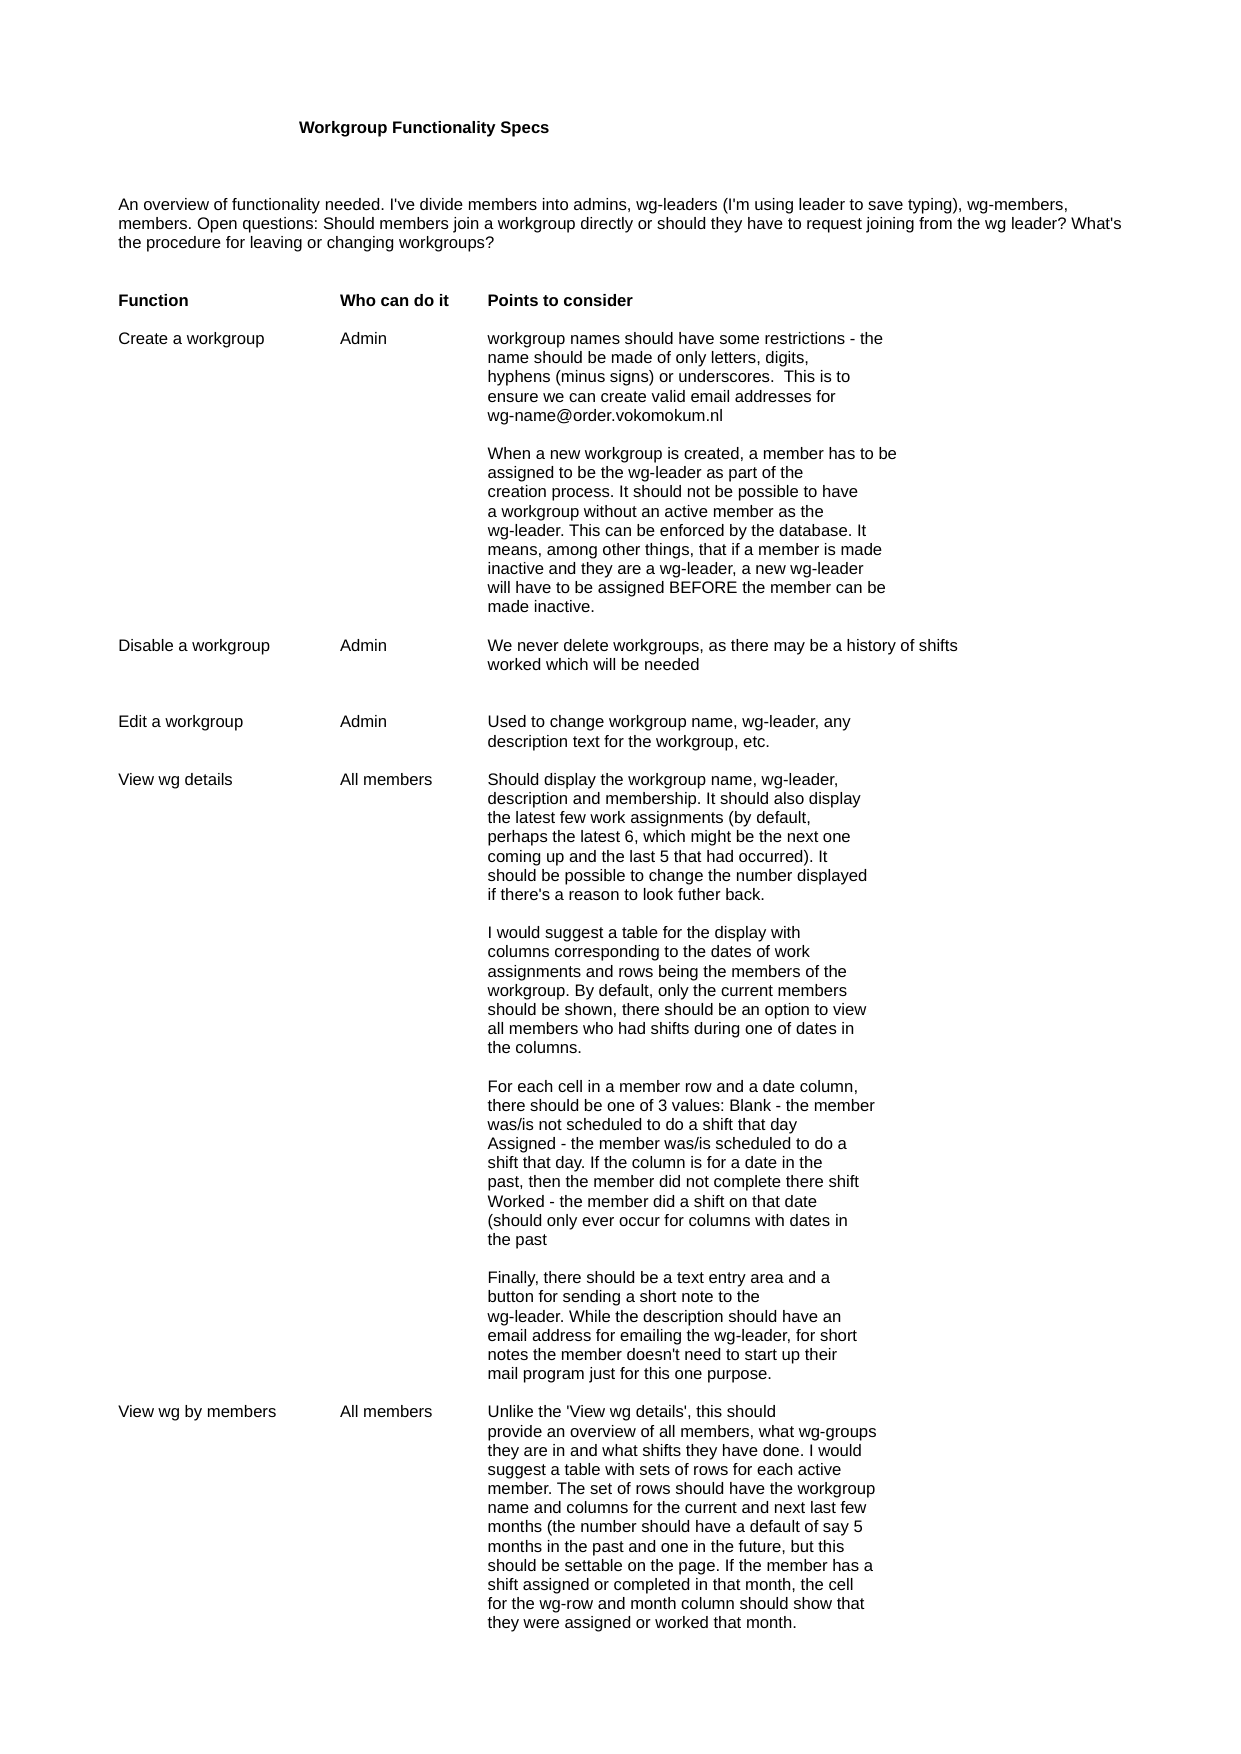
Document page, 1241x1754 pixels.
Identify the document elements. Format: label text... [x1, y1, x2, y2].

text email address for emailing the wg-leader, for short [340, 1326, 1122, 1345]
text ensure we can create valid email addresses for [192, 386, 1122, 406]
text all members who had shifts during one of dates in [340, 1019, 1122, 1038]
text if there's a reason to look futher back. [340, 885, 1122, 904]
text suggest a table with sets of rows for each active [340, 1460, 1122, 1479]
text was/is not scheduled to do a shift that day [340, 1115, 1122, 1134]
text months in the past and one in the future, but this [340, 1536, 1122, 1556]
text assignments and rows being the members of the [340, 961, 1122, 981]
text View wg by members All members Unlike the 'View wg details', this should [118, 1402, 1122, 1421]
text wg-leader. This can be enforced by the database. It [192, 521, 1122, 540]
text Workgroup Functionality Specs [118, 118, 1122, 137]
text wg-leader. While the description should have an [340, 1306, 1122, 1326]
text shift that day. If the column is for a date in the [340, 1153, 1122, 1172]
text the latest few work assignments (by default, [340, 808, 1122, 827]
text inactive and they are a wg-leader, a new wg-leader [192, 559, 1122, 578]
text name and columns for the current and next last few [340, 1498, 1122, 1517]
text When a new workgroup is created, a member has to be [192, 444, 1122, 463]
text assigned to be the wg-leader as part of the [192, 463, 1122, 482]
text shift assigned or completed in that month, the cell [340, 1575, 1122, 1594]
text button for sending a short note to the [340, 1287, 1122, 1306]
text name should be made of only letters, digits, [192, 348, 1122, 367]
text provide an overview of all members, what wg-groups [340, 1421, 1122, 1441]
text they were assigned or worked that month. [340, 1613, 1122, 1632]
text means, among other things, that if a member is made [192, 540, 1122, 559]
text Create a workgroup Admin workgroup names should have some restrictions - the [118, 329, 1122, 348]
text (should only ever occur for columns with dates in [340, 1211, 1122, 1230]
text workgroup. By default, only the current members [340, 981, 1122, 1000]
text months (the number should have a default of say 5 [340, 1517, 1122, 1536]
text made inactive. [192, 597, 1122, 616]
text perhaps the latest 6, which might be the next one [340, 827, 1122, 846]
text member. The set of rows should have the workgroup [340, 1479, 1122, 1498]
text past, then the member did not complete there shift [340, 1172, 1122, 1191]
text Assigned - the member was/is scheduled to do a [340, 1134, 1122, 1153]
text the past [340, 1230, 1122, 1249]
text Worked - the member did a shift on that date [340, 1191, 1122, 1211]
text description and membership. It should also display [340, 789, 1122, 808]
text Finally, there should be a text entry area and a [340, 1268, 1122, 1287]
text Edit a workgroup Admin Used to change workgroup name, wg-leader, any [118, 712, 1122, 731]
text the columns. [340, 1038, 1122, 1057]
text notes the member doesn't need to start up their [340, 1345, 1122, 1364]
text I would suggest a table for the display with [340, 923, 1122, 942]
text should be shown, there should be an option to view [340, 1000, 1122, 1019]
text a workgroup without an active member as the [192, 501, 1122, 521]
text description text for the workgroup, etc. [118, 731, 1122, 751]
text An overview of functionality needed. I've divide members into admins, wg-leaders (I'm using leader to save typing), wg-members, members. Open questions: Should members join a workgroup directly or should they have to request joining from the wg leader? What's the procedure for leaving or changing workgroups? [118, 195, 1122, 252]
text wg-name@order.vokomokum.nl [192, 406, 1122, 425]
text hyphens (minus signs) or underscores. This is to [192, 367, 1122, 386]
text columns corresponding to the dates of work [340, 942, 1122, 961]
text will have to be assigned BEFORE the member can be [192, 578, 1122, 597]
text View wg details All members Should display the workgroup name, wg-leader, [118, 770, 1122, 789]
text should be possible to change the number displayed [340, 866, 1122, 885]
text there should be one of 3 values: Blank - the member [340, 1096, 1122, 1115]
text Function Who can do it Points to consider [118, 291, 1122, 310]
text should be settable on the page. If the member has a [340, 1556, 1122, 1575]
text for the wg-row and month column should show that [340, 1594, 1122, 1613]
text they are in and what shifts they have done. I would [340, 1441, 1122, 1460]
text coming up and the last 5 that had occurred). It [340, 846, 1122, 866]
text mail program just for this one purpose. [340, 1364, 1122, 1383]
text Disable a workgroup Admin We never delete workgroups, as there may be a history of shifts worked which will be needed [118, 636, 1122, 674]
text creation process. It should not be possible to have [192, 482, 1122, 501]
text For each cell in a member row and a date column, [340, 1076, 1122, 1096]
